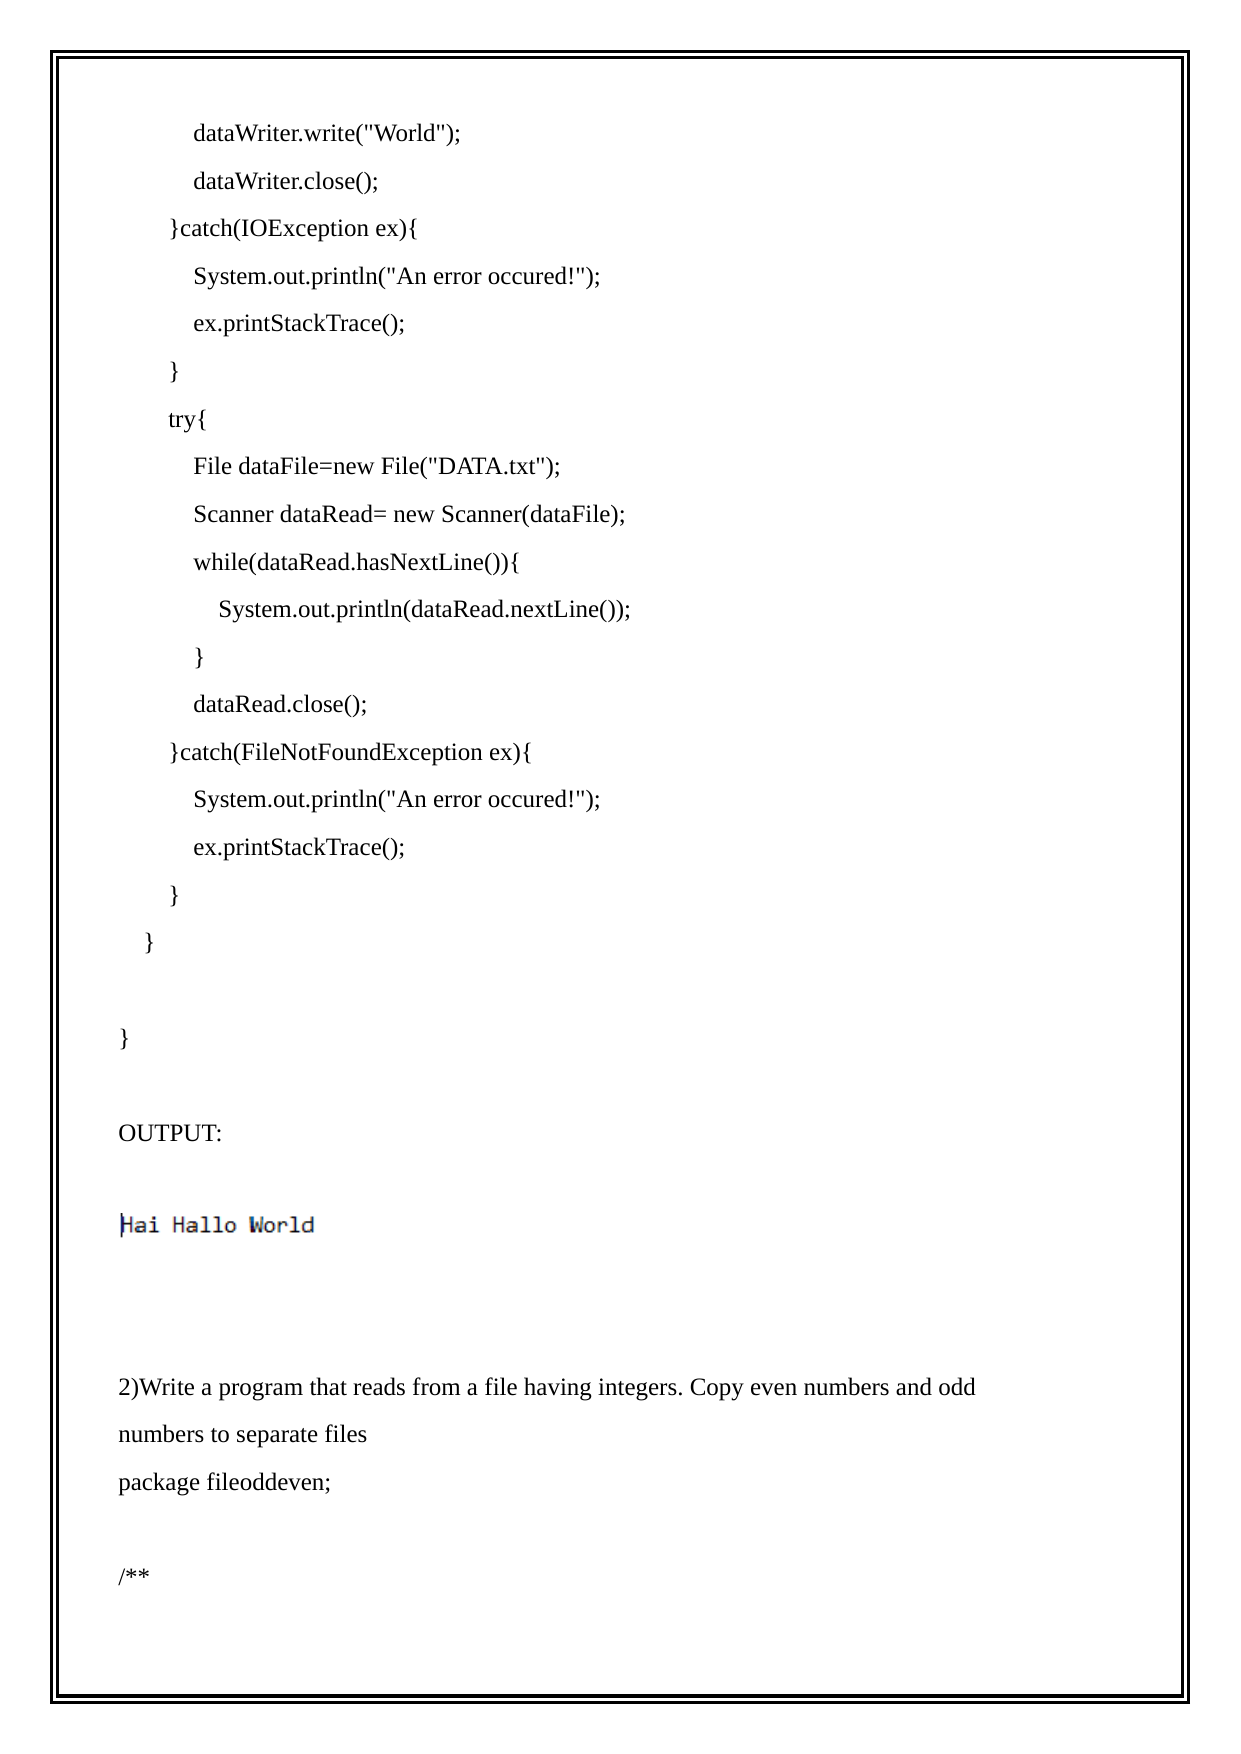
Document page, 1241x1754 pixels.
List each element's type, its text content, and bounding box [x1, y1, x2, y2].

text OUTPUT: [118, 1118, 1122, 1147]
text System.out.println("An error occured!"); [118, 261, 1122, 290]
text } [118, 1023, 1122, 1051]
text dataRead.close(); [118, 689, 1122, 718]
text dataWriter.close(); [118, 166, 1122, 194]
text ex.printStackTrace(); [118, 308, 1122, 337]
text Scanner dataRead= new Scanner(dataFile); [118, 499, 1122, 528]
text dataWriter.write("World"); [118, 118, 1122, 147]
text } [118, 927, 1122, 956]
text File dataFile=new File("DATA.txt"); [118, 451, 1122, 480]
text ex.printStackTrace(); [118, 832, 1122, 861]
text } [118, 642, 1122, 671]
text numbers to separate files [118, 1419, 1122, 1448]
text }catch(IOException ex){ [118, 213, 1122, 242]
text 2)Write a program that reads from a file having integers. Copy even numbers and odd [118, 1372, 1122, 1400]
text } [118, 880, 1122, 908]
text System.out.println(dataRead.nextLine()); [118, 594, 1122, 623]
text package fileoddeven; [118, 1467, 1122, 1496]
text }catch(FileNotFoundException ex){ [118, 737, 1122, 766]
text while(dataRead.hasNextLine()){ [118, 547, 1122, 575]
text System.out.println("An error occured!"); [118, 784, 1122, 813]
text } [118, 356, 1122, 385]
text try{ [118, 404, 1122, 432]
text /** [118, 1562, 1122, 1591]
